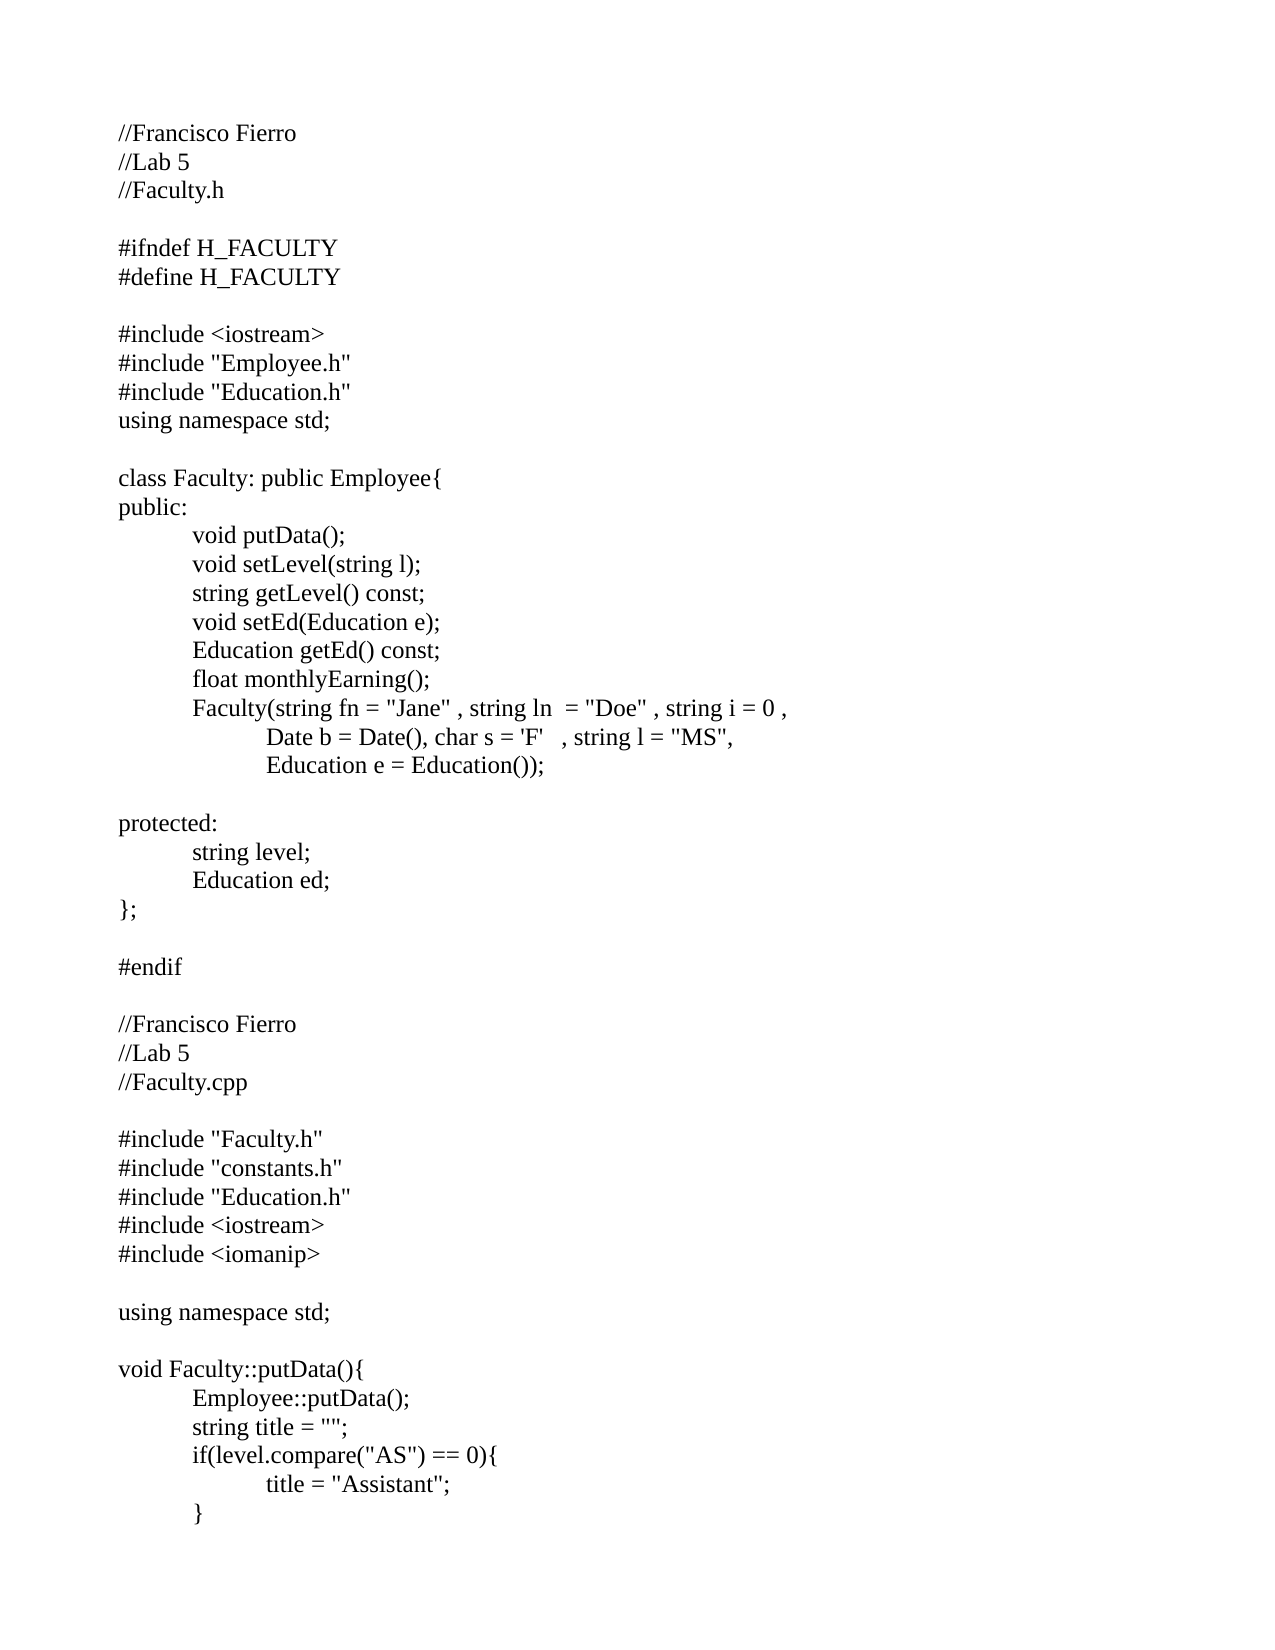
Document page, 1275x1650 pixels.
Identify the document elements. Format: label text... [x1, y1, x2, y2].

text string title = ""; [118, 1412, 1157, 1441]
text #include "Employee.h" [118, 348, 1157, 377]
text using namespace std; [118, 406, 1157, 434]
text Faculty(string fn = "Jane" , string ln = "Doe" , string i = 0 , [118, 693, 1157, 722]
text string level; [118, 837, 1157, 866]
text //Lab 5 [118, 1038, 1157, 1067]
text class Faculty: public Employee{ [118, 463, 1157, 492]
text //Francisco Fierro [118, 118, 1157, 147]
text Employee::putData(); [118, 1383, 1157, 1412]
text #endif [118, 952, 1157, 981]
text Education getEd() const; [118, 636, 1157, 664]
text #include "Education.h" [118, 1182, 1157, 1211]
text #include <iostream> [118, 319, 1157, 348]
text string getLevel() const; [118, 578, 1157, 607]
text void Faculty::putData(){ [118, 1354, 1157, 1383]
text void setEd(Education e); [118, 607, 1157, 636]
text //Lab 5 [118, 147, 1157, 176]
text }; [118, 894, 1157, 923]
text if(level.compare("AS") == 0){ [118, 1441, 1157, 1469]
text //Francisco Fierro [118, 1009, 1157, 1038]
text public: [118, 492, 1157, 521]
text #include <iomanip> [118, 1239, 1157, 1268]
text float monthlyEarning(); [118, 664, 1157, 693]
text void putData(); [118, 521, 1157, 549]
text protected: [118, 808, 1157, 837]
text //Faculty.cpp [118, 1067, 1157, 1096]
text #define H_FACULTY [118, 262, 1157, 291]
text #include "Faculty.h" [118, 1124, 1157, 1153]
text } [118, 1498, 1157, 1527]
text using namespace std; [118, 1297, 1157, 1326]
text Education ed; [118, 866, 1157, 894]
text void setLevel(string l); [118, 549, 1157, 578]
text //Faculty.h [118, 176, 1157, 204]
text Education e = Education()); [118, 751, 1157, 779]
text #include "constants.h" [118, 1153, 1157, 1182]
text #ifndef H_FACULTY [118, 233, 1157, 262]
text #include "Education.h" [118, 377, 1157, 406]
text #include <iostream> [118, 1211, 1157, 1239]
text Date b = Date(), char s = 'F' , string l = "MS", [118, 722, 1157, 751]
text title = "Assistant"; [118, 1469, 1157, 1498]
